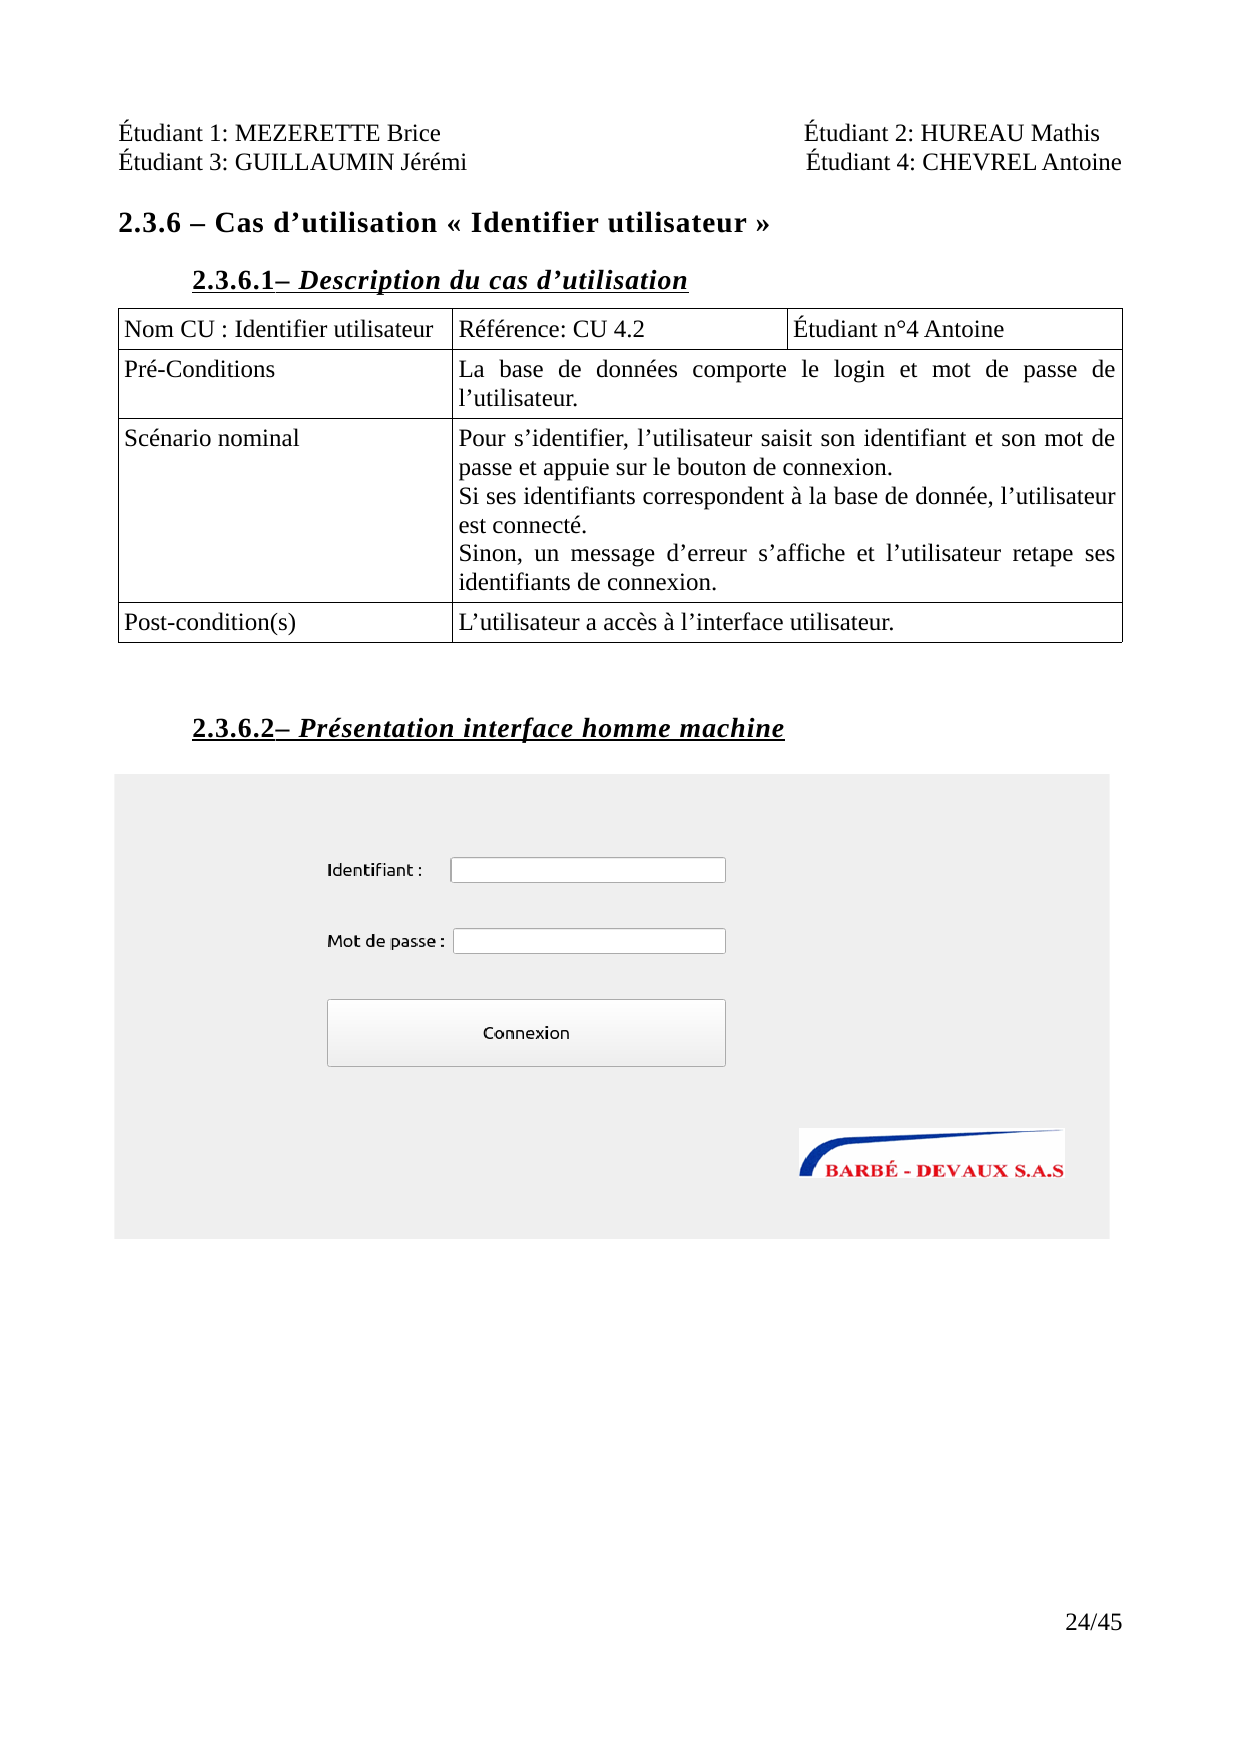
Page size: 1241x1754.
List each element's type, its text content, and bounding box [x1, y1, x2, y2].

table_cell L’utilisateur a accès à l’interface utilisateur. [453, 603, 1122, 642]
subtitle 2.3.6.2– Présentation interface homme machine [118, 711, 1122, 743]
table_cell Post-condition(s) [119, 603, 452, 642]
table_cell Scénario nominal [119, 419, 452, 602]
table_cell La base de données comporte le login et mot de passe de l’utilisateur. [453, 350, 1122, 418]
table_header Étudiant n°4 Antoine [788, 309, 1122, 348]
picture [114, 774, 1110, 1239]
table_cell Pré-Conditions [119, 350, 452, 418]
table_header Nom CU : Identifier utilisateur [119, 309, 452, 348]
table_cell Pour s’identifier, l’utilisateur saisit son identifiant et son mot de passe et appuie sur le bouton de connexion. Si ses identifiants correspondent à la base de donnée, l’utilisateur est connecté. Sinon, un message d’erreur s’affiche et l’utilisateur retape ses identifiants de connexion. [453, 419, 1122, 602]
subtitle 2.3.6.1– Description du cas d’utilisation [118, 264, 1122, 296]
table_header Référence: CU 4.2 [453, 309, 787, 348]
subtitle 2.3.6 – Cas d’utilisation « Identifier utilisateur » [118, 205, 1122, 239]
